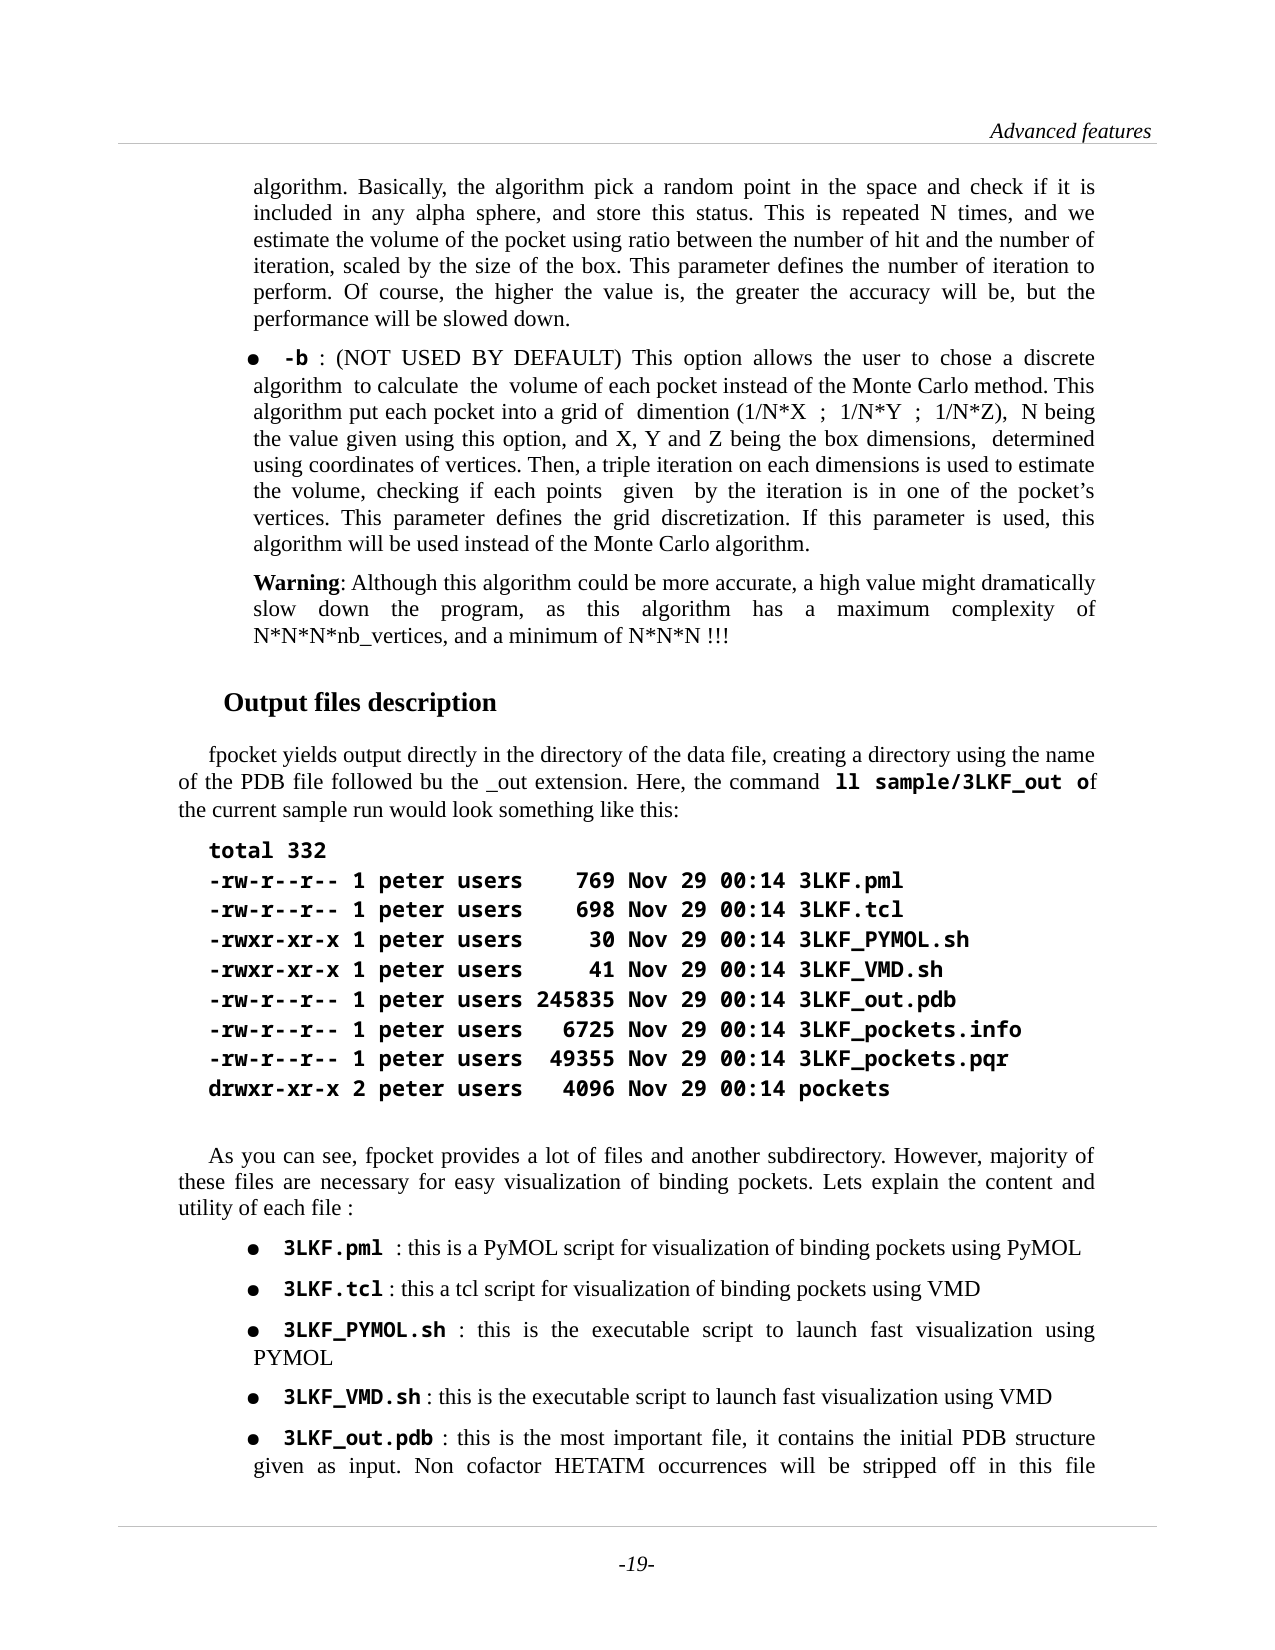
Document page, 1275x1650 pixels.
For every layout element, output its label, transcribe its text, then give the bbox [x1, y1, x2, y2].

text -rw-r--r-- 1 peter users 6725 Nov 29 00:14 3LKF_pockets.info [208, 1013, 1157, 1043]
text -rw-r--r-- 1 peter users 245835 Nov 29 00:14 3LKF_out.pdb [208, 984, 1157, 1013]
text -rw-r--r-- 1 peter users 769 Nov 29 00:14 3LKF.pml [208, 864, 1157, 894]
text As you can see, fpocket provides a lot of files and another subdirectory. However, majority of these files are necessary for easy visualization of binding pockets. Lets explain the content and utility of each file : [178, 1142, 1097, 1221]
subtitle Output files description [223, 686, 1157, 717]
list -b : (NOT USED BY DEFAULT) This option allows the user to chose a discrete algorithm to calculate the volume of each pocket instead of the Monte Carlo method. This algorithm put each pocket into a grid of dimention (1/N*X ; 1/N*Y ; 1/N*Z), N being the value given using this option, and X, Y and Z being the box dimensions, determined using coordinates of vertices. Then, a triple iteration on each dimensions is used to estimate the volume, checking if each points given by the iteration is in one of the pocket’s vertices. This parameter defines the grid discretization. If this parameter is used, this algorithm will be used instead of the Monte Carlo algorithm. [216, 343, 1097, 556]
text -rw-r--r-- 1 peter users 49355 Nov 29 00:14 3LKF_pockets.pqr [208, 1043, 1157, 1073]
text drwxr-xr-x 2 peter users 4096 Nov 29 00:14 pockets [208, 1073, 1157, 1103]
text fpocket yields output directly in the directory of the data file, creating a directory using the name of the PDB file followed bu the _out extension. Here, the command ll sample/3LKF_out of the current sample run would look something like this: [178, 741, 1097, 822]
text -rwxr-xr-x 1 peter users 30 Nov 29 00:14 3LKF_PYMOL.sh [208, 924, 1157, 954]
text -rwxr-xr-x 1 peter users 41 Nov 29 00:14 3LKF_VMD.sh [208, 954, 1157, 984]
list algorithm. Basically, the algorithm pick a random point in the space and check if it is included in any alpha sphere, and store this status. This is repeated N times, and we estimate the volume of the pocket using ratio between the number of hit and the number of iteration, scaled by the size of the box. This parameter defines the number of iteration to perform. Of course, the higher the value is, the greater the accuracy will be, but the performance will be slowed down. [216, 173, 1097, 331]
list 3LKF_PYMOL.sh : this is the executable script to launch fast visualization using PYMOL [216, 1315, 1097, 1370]
list 3LKF_out.pdb : this is the most important file, it contains the initial PDB structure given as input. Non cofactor HETATM occurrences will be stripped off in this file compared to the original PDB input file. The PDB file contains centers of alpha spheres using the HETATM definition as dummy atoms. These alpha sphere centers are attached in the end of the PDB file, using the STP residue name (for site point). Apolar alpha spheres carry the atom name APOL, polar alpha spheres the atom name POL. Pockets are sets of alpha spheres. They can be distinguished by residue number. Thus residue STP 1 would be the first binding pocket according to fpocket. To show this more clearly here is an extract of the 3LKF_out.pdb : [216, 1423, 1097, 1478]
list 3LKF_VMD.sh : this is the executable script to launch fast visualization using VMD [216, 1382, 1097, 1411]
list 3LKF.tcl : this a tcl script for visualization of binding pockets using VMD [216, 1274, 1097, 1303]
text -rw-r--r-- 1 peter users 698 Nov 29 00:14 3LKF.tcl [208, 894, 1157, 924]
text total 332 [208, 835, 1157, 864]
list Warning: Although this algorithm could be more accurate, a high value might dramatically slow down the program, as this algorithm has a maximum complexity of N*N*N*nb_vertices, and a minimum of N*N*N !!! [216, 569, 1097, 648]
list 3LKF.pml : this is a PyMOL script for visualization of binding pockets using PyMOL [216, 1233, 1097, 1262]
